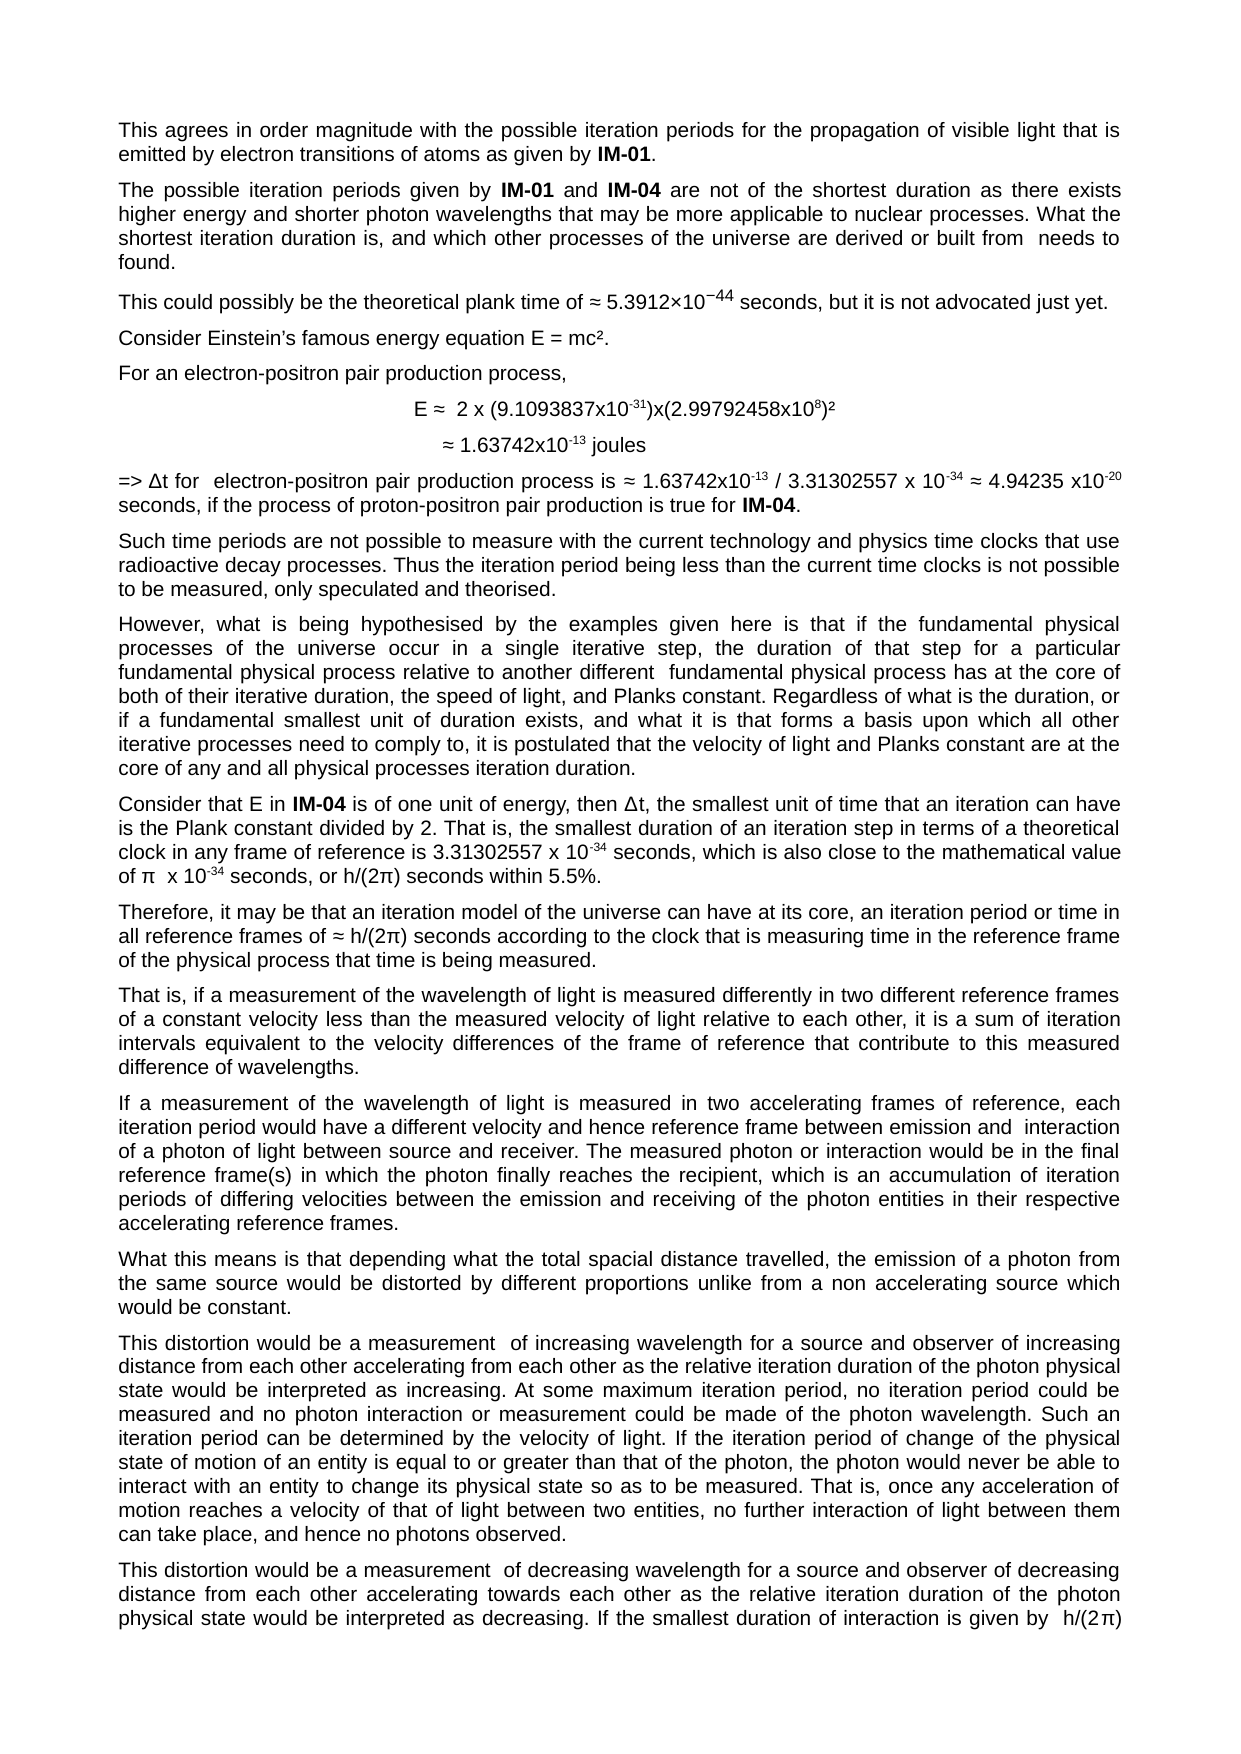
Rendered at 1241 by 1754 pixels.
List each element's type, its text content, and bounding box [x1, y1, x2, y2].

text E ≈ 2 x (9.1093837x10-31)x(2.99792458x108)² [118, 397, 1122, 421]
text Consider that E in IM-04 is of one unit of energy, then Δt, the smallest unit of time that an iteration can have is the Plank constant divided by 2. That is, the smallest duration of an iteration step in terms of a theoretical clock in any frame of reference is 3.31302557 x 10-34 seconds, which is also close to the mathematical value of π x 10-34 seconds, or h/(2π) seconds within 5.5%. [118, 792, 1122, 888]
text This could possibly be the theoretical plank time of ≈ 5.3912×10−44 seconds, but it is not advocated just yet. [118, 286, 1122, 313]
text However, what is being hypothesised by the examples given here is that if the fundamental physical processes of the universe occur in a single iterative step, the duration of that step for a particular fundamental physical process relative to another different fundamental physical process has at the core of both of their iterative duration, the speed of light, and Planks constant. Regardless of what is the duration, or if a fundamental smallest unit of duration exists, and what it is that forms a basis upon which all other iterative processes need to comply to, it is postulated that the velocity of light and Planks constant are at the core of any and all physical processes iteration duration. [118, 612, 1122, 780]
text This distortion would be a measurement of increasing wavelength for a source and observer of increasing distance from each other accelerating from each other as the relative iteration duration of the photon physical state would be interpreted as increasing. At some maximum iteration period, no iteration period could be measured and no photon interaction or measurement could be made of the photon wavelength. Such an iteration period can be determined by the velocity of light. If the iteration period of change of the physical state of motion of an entity is equal to or greater than that of the photon, the photon would never be able to interact with an entity to change its physical state so as to be measured. That is, once any acceleration of motion reaches a velocity of that of light between two entities, no further interaction of light between them can take place, and hence no photons observed. [118, 1330, 1122, 1546]
text Such time periods are not possible to measure with the current technology and physics time clocks that use radioactive decay processes. Thus the iteration period being less than the current time clocks is not possible to be measured, only speculated and theorised. [118, 528, 1122, 600]
text The possible iteration periods given by IM-01 and IM-04 are not of the shortest duration as there exists higher energy and shorter photon wavelengths that may be more applicable to nuclear processes. What the shortest iteration duration is, and which other processes of the universe are derived or built from needs to found. [118, 178, 1122, 274]
text Therefore, it may be that an iteration model of the universe can have at its core, an iteration period or time in all reference frames of ≈ h/(2π) seconds according to the clock that is measuring time in the reference frame of the physical process that time is being measured. [118, 899, 1122, 971]
text What this means is that depending what the total spacial distance travelled, the emission of a photon from the same source would be distorted by different proportions unlike from a non accelerating source which would be constant. [118, 1247, 1122, 1318]
text ≈ 1.63742x10-13 joules [118, 433, 1122, 457]
text If a measurement of the wavelength of light is measured in two accelerating frames of reference, each iteration period would have a different velocity and hence reference frame between emission and interaction of a photon of light between source and receiver. The measured photon or interaction would be in the final reference frame(s) in which the photon finally reaches the recipient, which is an accumulation of iteration periods of differing velocities between the emission and receiving of the photon entities in their respective accelerating reference frames. [118, 1091, 1122, 1235]
text This distortion would be a measurement of decreasing wavelength for a source and observer of decreasing distance from each other accelerating towards each other as the relative iteration duration of the photon physical state would be interpreted as decreasing. If the smallest duration of interaction is given by h/(2π) [118, 1558, 1122, 1630]
text => Δt for electron-positron pair production process is ≈ 1.63742x10-13 / 3.31302557 x 10-34 ≈ 4.94235 x10-20 seconds, if the process of proton-positron pair production is true for IM-04. [118, 469, 1122, 517]
text For an electron-positron pair production process, [118, 361, 1122, 385]
text Consider Einstein’s famous energy equation E = mc². [118, 325, 1122, 349]
text That is, if a measurement of the wavelength of light is measured differently in two different reference frames of a constant velocity less than the measured velocity of light relative to each other, it is a sum of iteration intervals equivalent to the velocity differences of the frame of reference that contribute to this measured difference of wavelengths. [118, 983, 1122, 1079]
text This agrees in order magnitude with the possible iteration periods for the propagation of visible light that is emitted by electron transitions of atoms as given by IM-01. [118, 118, 1122, 166]
